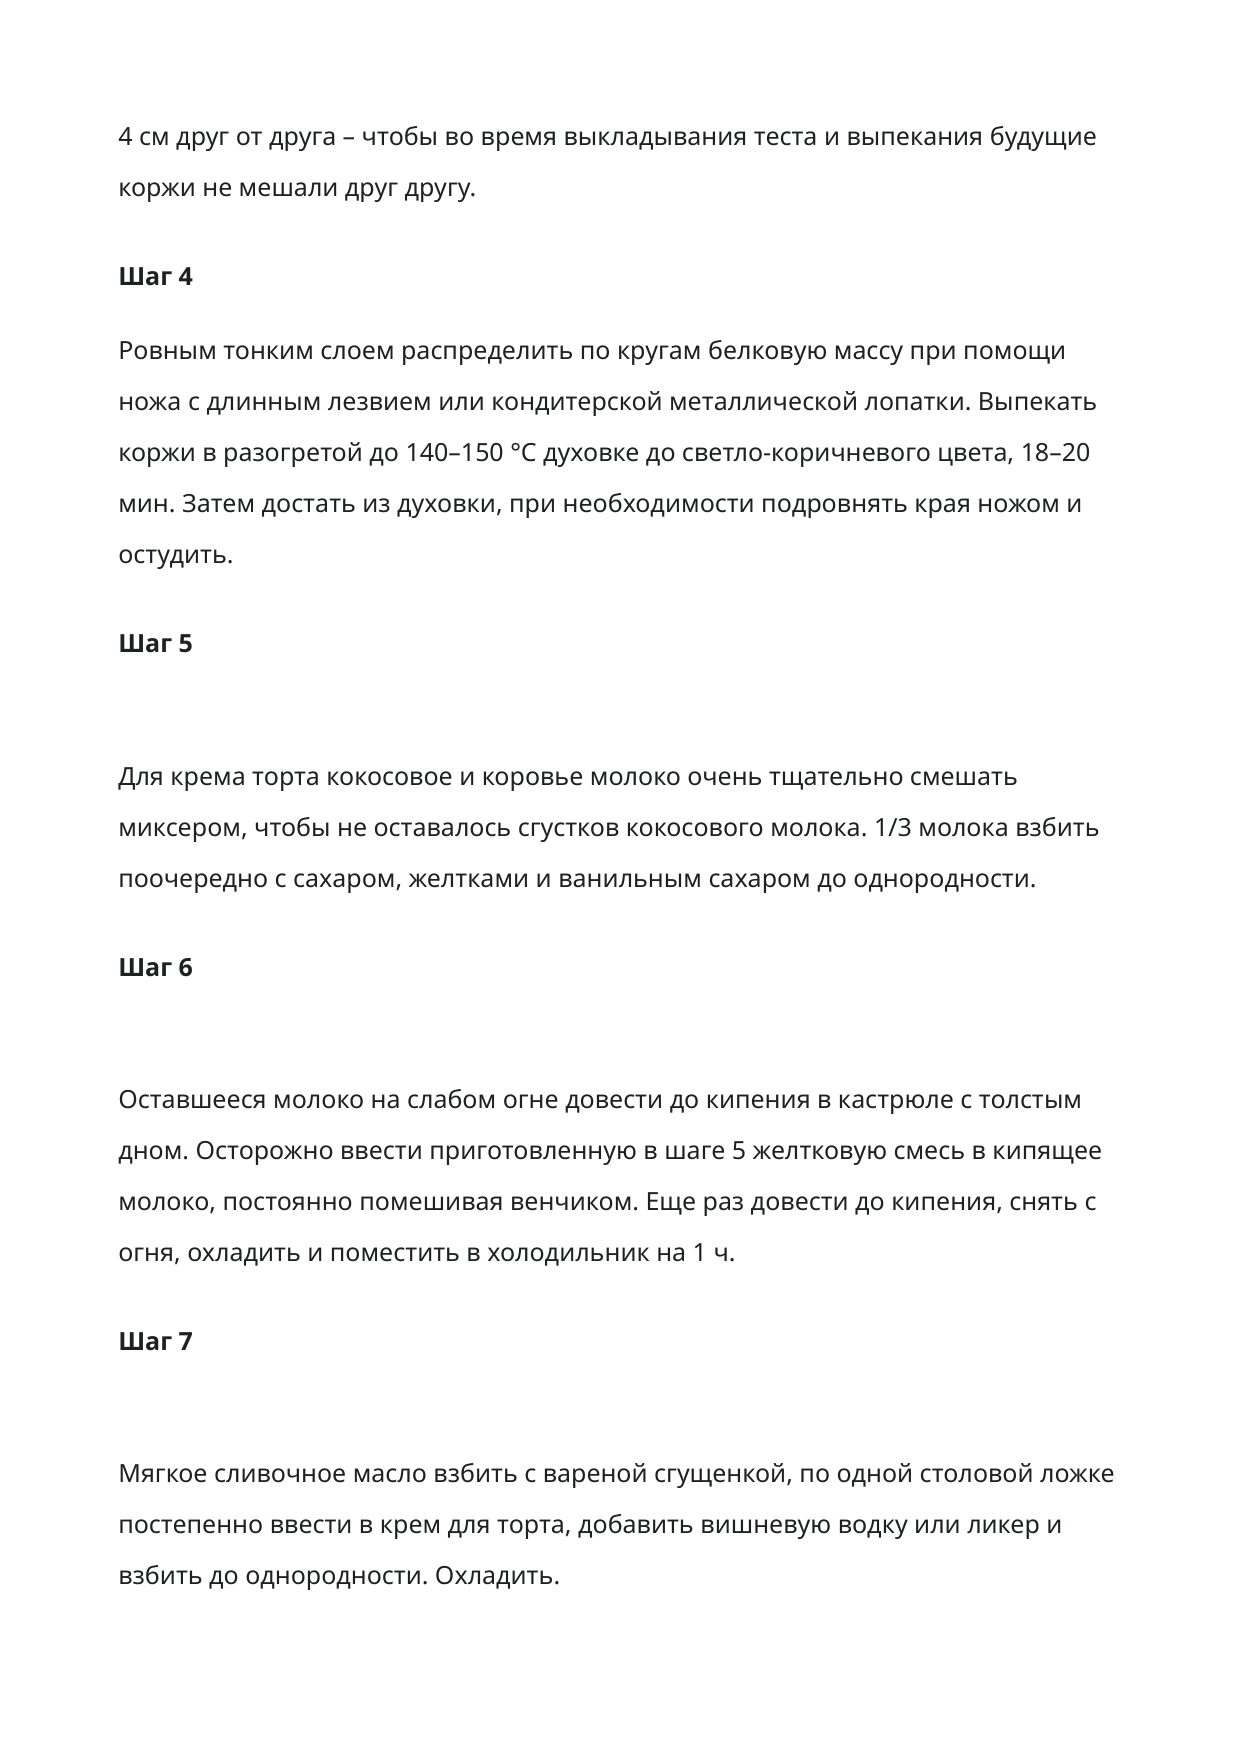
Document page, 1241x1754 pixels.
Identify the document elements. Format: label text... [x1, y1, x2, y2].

text Шаг 7 [118, 1324, 1122, 1358]
text Ровным тонким слоем распределить по кругам белковую массу при помощи ножа с длинным лезвием или кондитерской металлической лопатки. Выпекать коржи в разогретой до 140–150 °С духовке до светло-коричневого цвета, 18–20 мин. Затем достать из духовки, при необходимости подровнять края ножом и остудить. [118, 333, 1122, 571]
text Шаг 5 [118, 626, 1122, 660]
text Оставшееся молоко на слабом огне довести до кипения в кастрюле с толстым дном. Осторожно ввести приготовленную в шаге 5 желтковую смесь в кипящее молоко, постоянно помешивая венчиком. Еще раз довести до кипения, снять с огня, охладить и поместить в холодильник на 1 ч. [118, 1081, 1122, 1269]
text Шаг 6 [118, 949, 1122, 983]
text Для крема торта кокосовое и коровье молоко очень тщательно смешать миксером, чтобы не оставалось сгустков кокосового молока. 1/3 молока взбить поочередно с сахаром, желтками и ванильным сахаром до однородности. [118, 758, 1122, 894]
text Шаг 4 [118, 258, 1122, 292]
text Мягкое сливочное масло взбить с вареной сгущенкой, по одной столовой ложке постепенно ввести в крем для торта, добавить вишневую водку или ликер и взбить до однородности. Охладить. [118, 1456, 1122, 1592]
text 4 см друг от друга – чтобы во время выкладывания теста и выпекания будущие коржи не мешали друг другу. [118, 118, 1122, 203]
